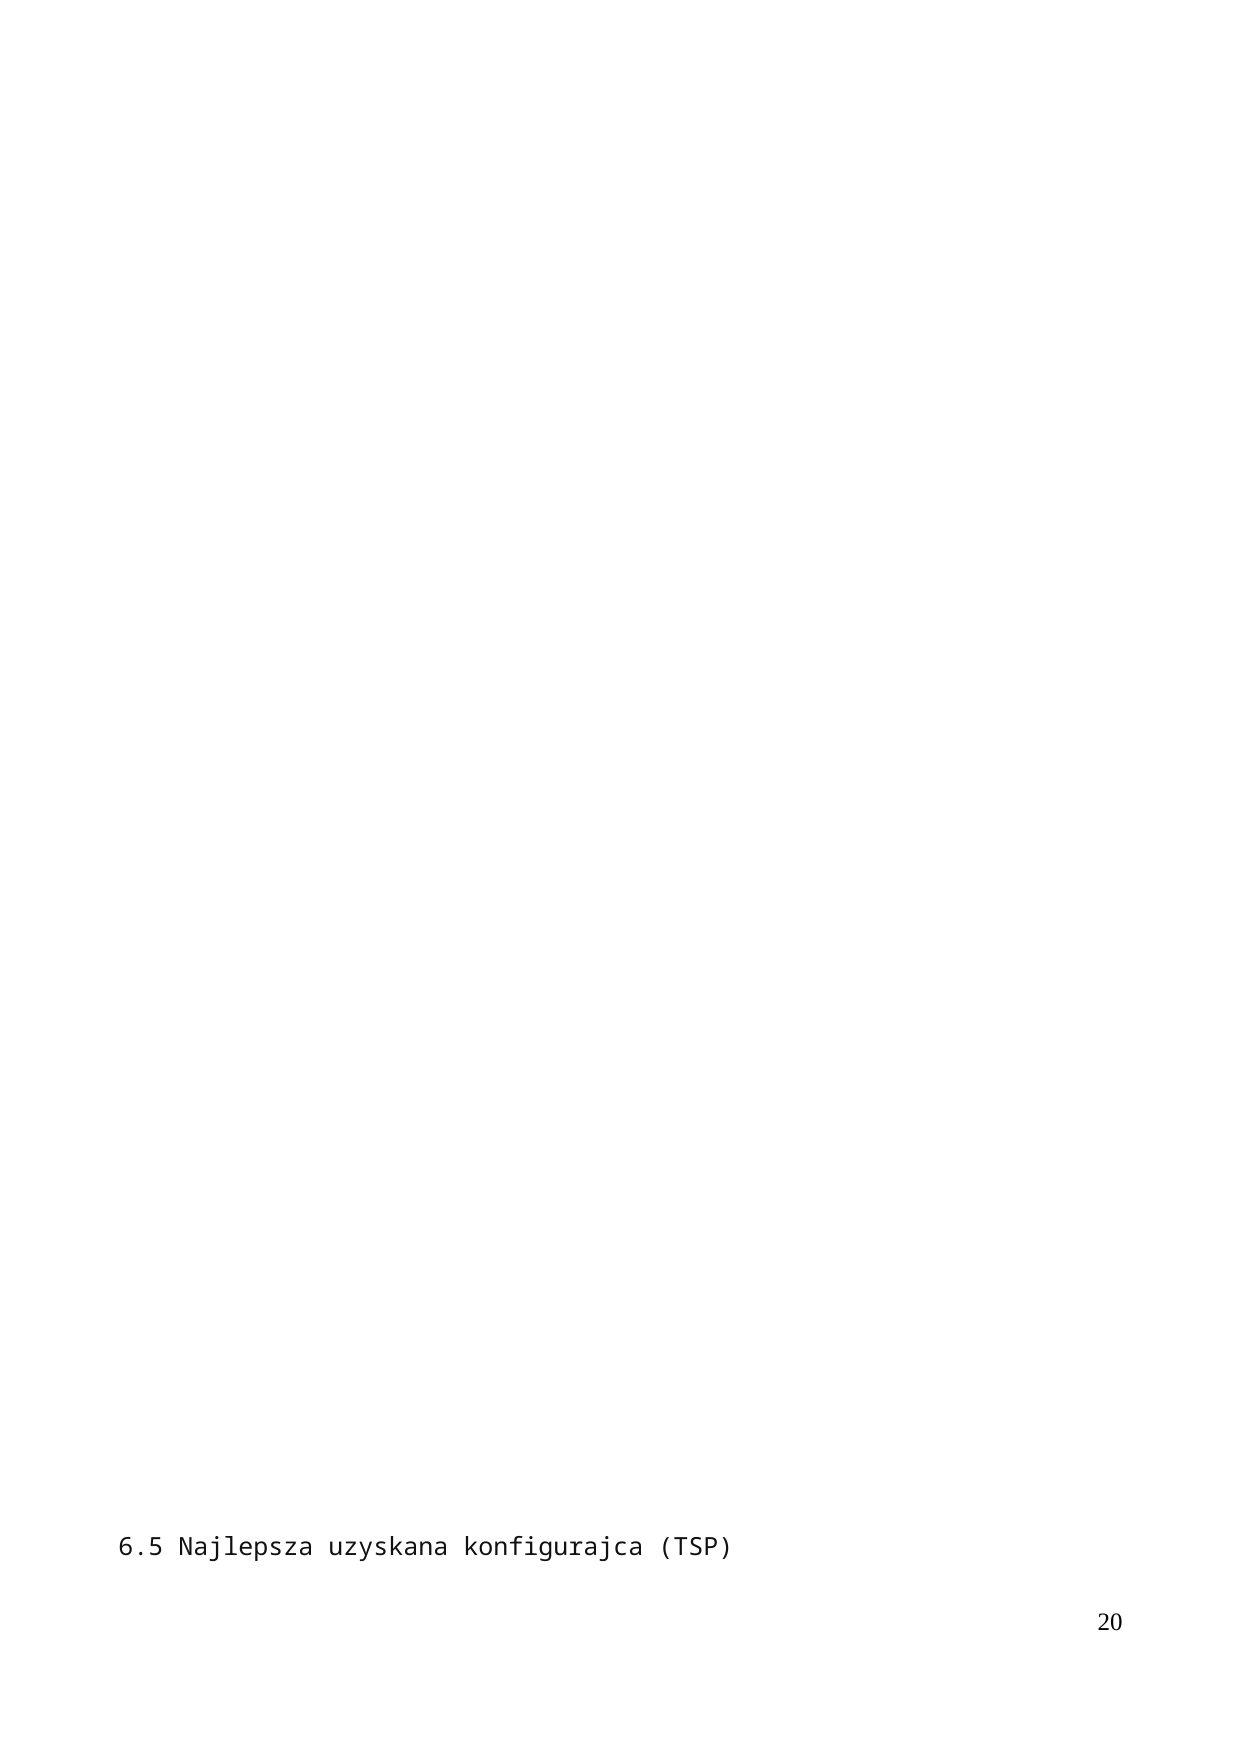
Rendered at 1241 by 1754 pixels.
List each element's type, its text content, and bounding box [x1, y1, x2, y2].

text 6.5 Najlepsza uzyskana konfigurajca (TSP) [118, 1529, 1122, 1563]
